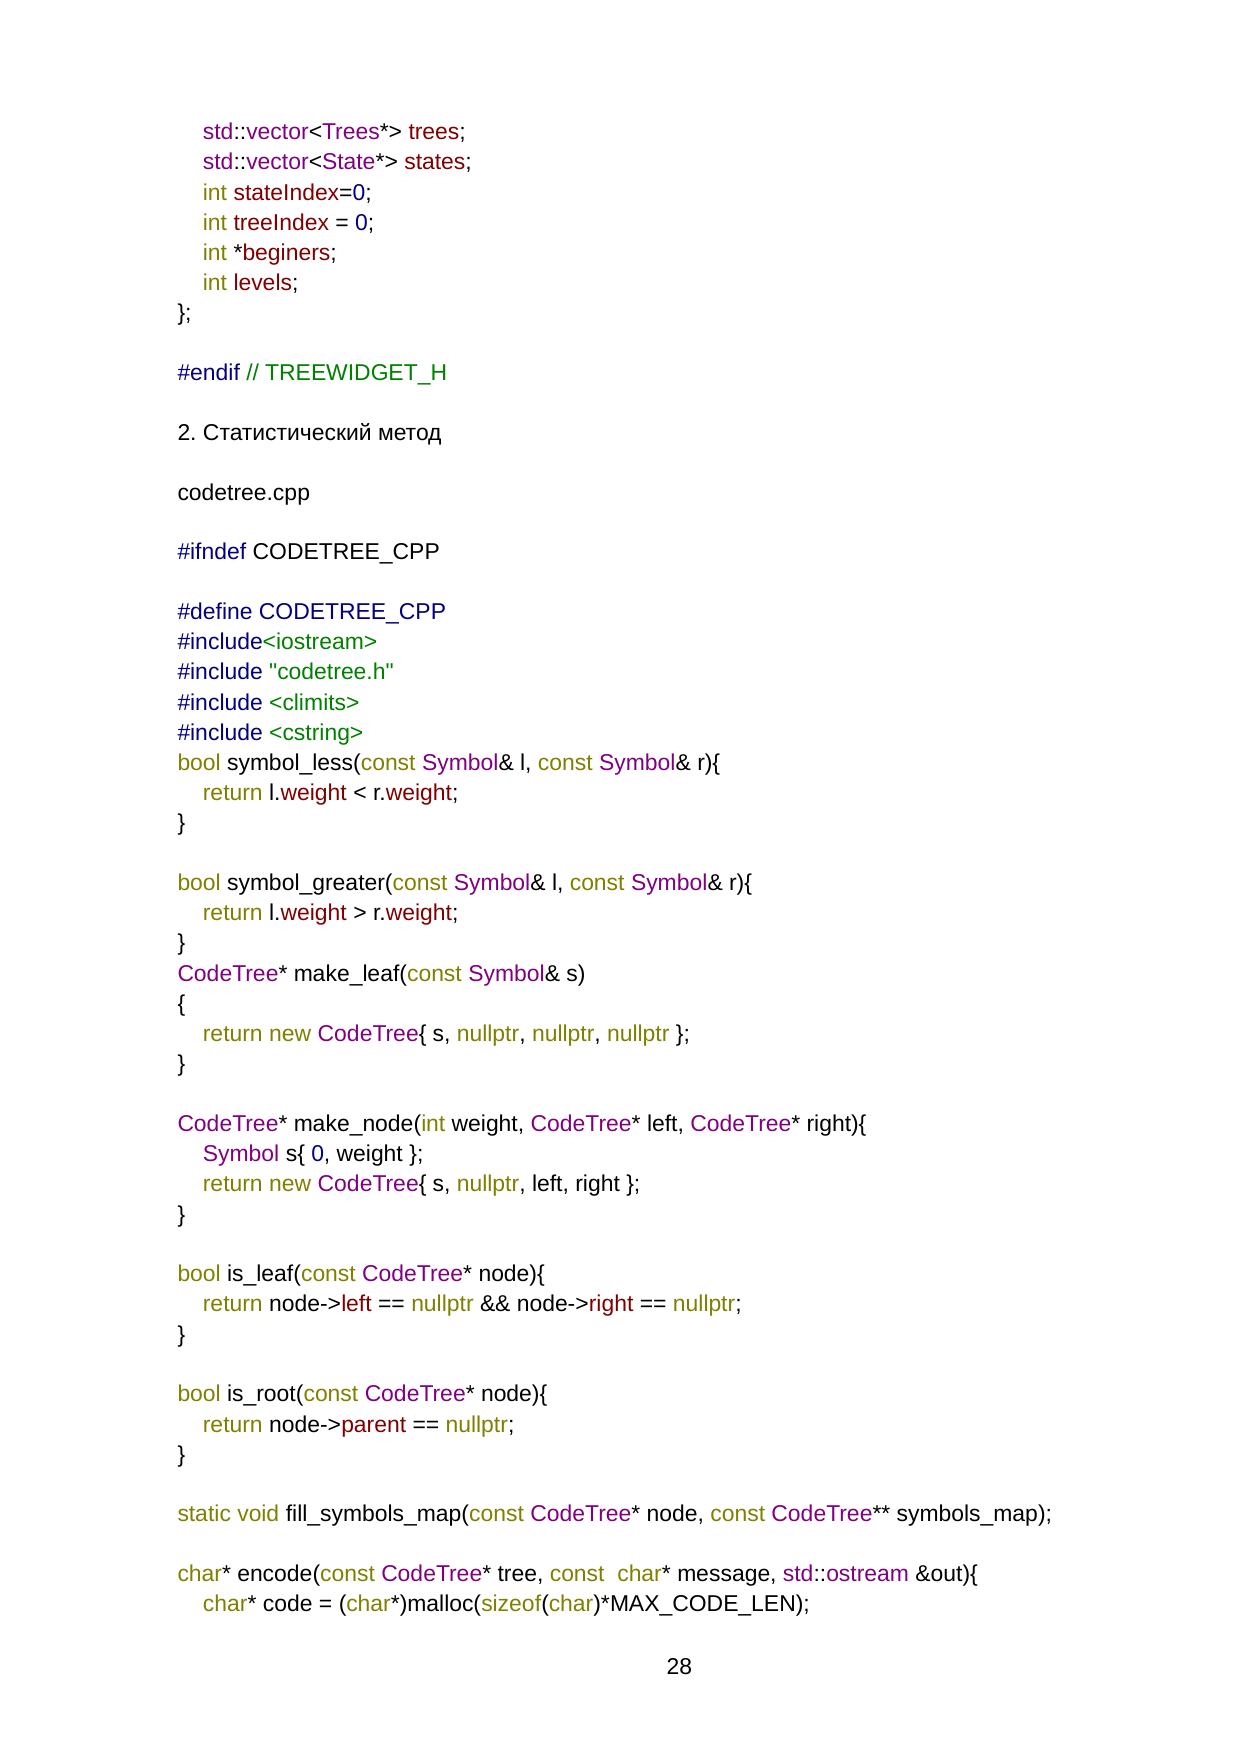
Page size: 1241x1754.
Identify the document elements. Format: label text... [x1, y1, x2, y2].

text return new CodeTree{ s, nullptr, nullptr, nullptr }; [177, 1020, 1181, 1046]
text #include<iostream> [177, 628, 1181, 654]
text bool is_root(const CodeTree* node){ [177, 1380, 1181, 1407]
text } [177, 1441, 1181, 1467]
text bool symbol_greater(const Symbol& l, const Symbol& r){ [177, 869, 1181, 895]
text static void fill_symbols_map(const CodeTree* node, const CodeTree** symbols_map); [177, 1500, 1181, 1527]
text return l.weight > r.weight; [177, 899, 1181, 926]
text int levels; [177, 269, 1181, 296]
text #include <climits> [177, 688, 1181, 715]
text Symbol s{ 0, weight }; [177, 1140, 1181, 1166]
text return node->parent == nullptr; [177, 1411, 1181, 1437]
text char* code = (char*)malloc(sizeof(char)*MAX_CODE_LEN); [177, 1590, 1181, 1617]
text { [177, 990, 1181, 1016]
text char* encode(const CodeTree* tree, const char* message, std::ostream &out){ [177, 1560, 1181, 1586]
text } [177, 809, 1181, 836]
text } [177, 929, 1181, 956]
text bool symbol_less(const Symbol& l, const Symbol& r){ [177, 749, 1181, 775]
text } [177, 1321, 1181, 1347]
text int treeIndex = 0; [177, 209, 1181, 235]
text return l.weight < r.weight; [177, 779, 1181, 805]
text #define CODETREE_CPP [177, 598, 1181, 624]
text int *beginers; [177, 239, 1181, 265]
text return new CodeTree{ s, nullptr, left, right }; [177, 1170, 1181, 1197]
text #include <cstring> [177, 719, 1181, 745]
text }; [177, 299, 1181, 326]
text CodeTree* make_leaf(const Symbol& s) [177, 959, 1181, 986]
text } [177, 1050, 1181, 1077]
text std::vector<State*> states; [177, 148, 1181, 175]
text return node->left == nullptr && node->right == nullptr; [177, 1290, 1181, 1317]
text std::vector<Trees*> trees; [177, 118, 1181, 144]
text CodeTree* make_node(int weight, CodeTree* left, CodeTree* right){ [177, 1110, 1181, 1136]
text #include "codetree.h" [177, 658, 1181, 684]
text codetree.cpp [177, 478, 1181, 505]
text #endif // TREEWIDGET_H [177, 359, 1181, 385]
text bool is_leaf(const CodeTree* node){ [177, 1260, 1181, 1287]
text 2. Статистический метод [177, 419, 1181, 445]
text #ifndef CODETREE_CPP [177, 538, 1181, 564]
text int stateIndex=0; [177, 178, 1181, 205]
text } [177, 1201, 1181, 1227]
